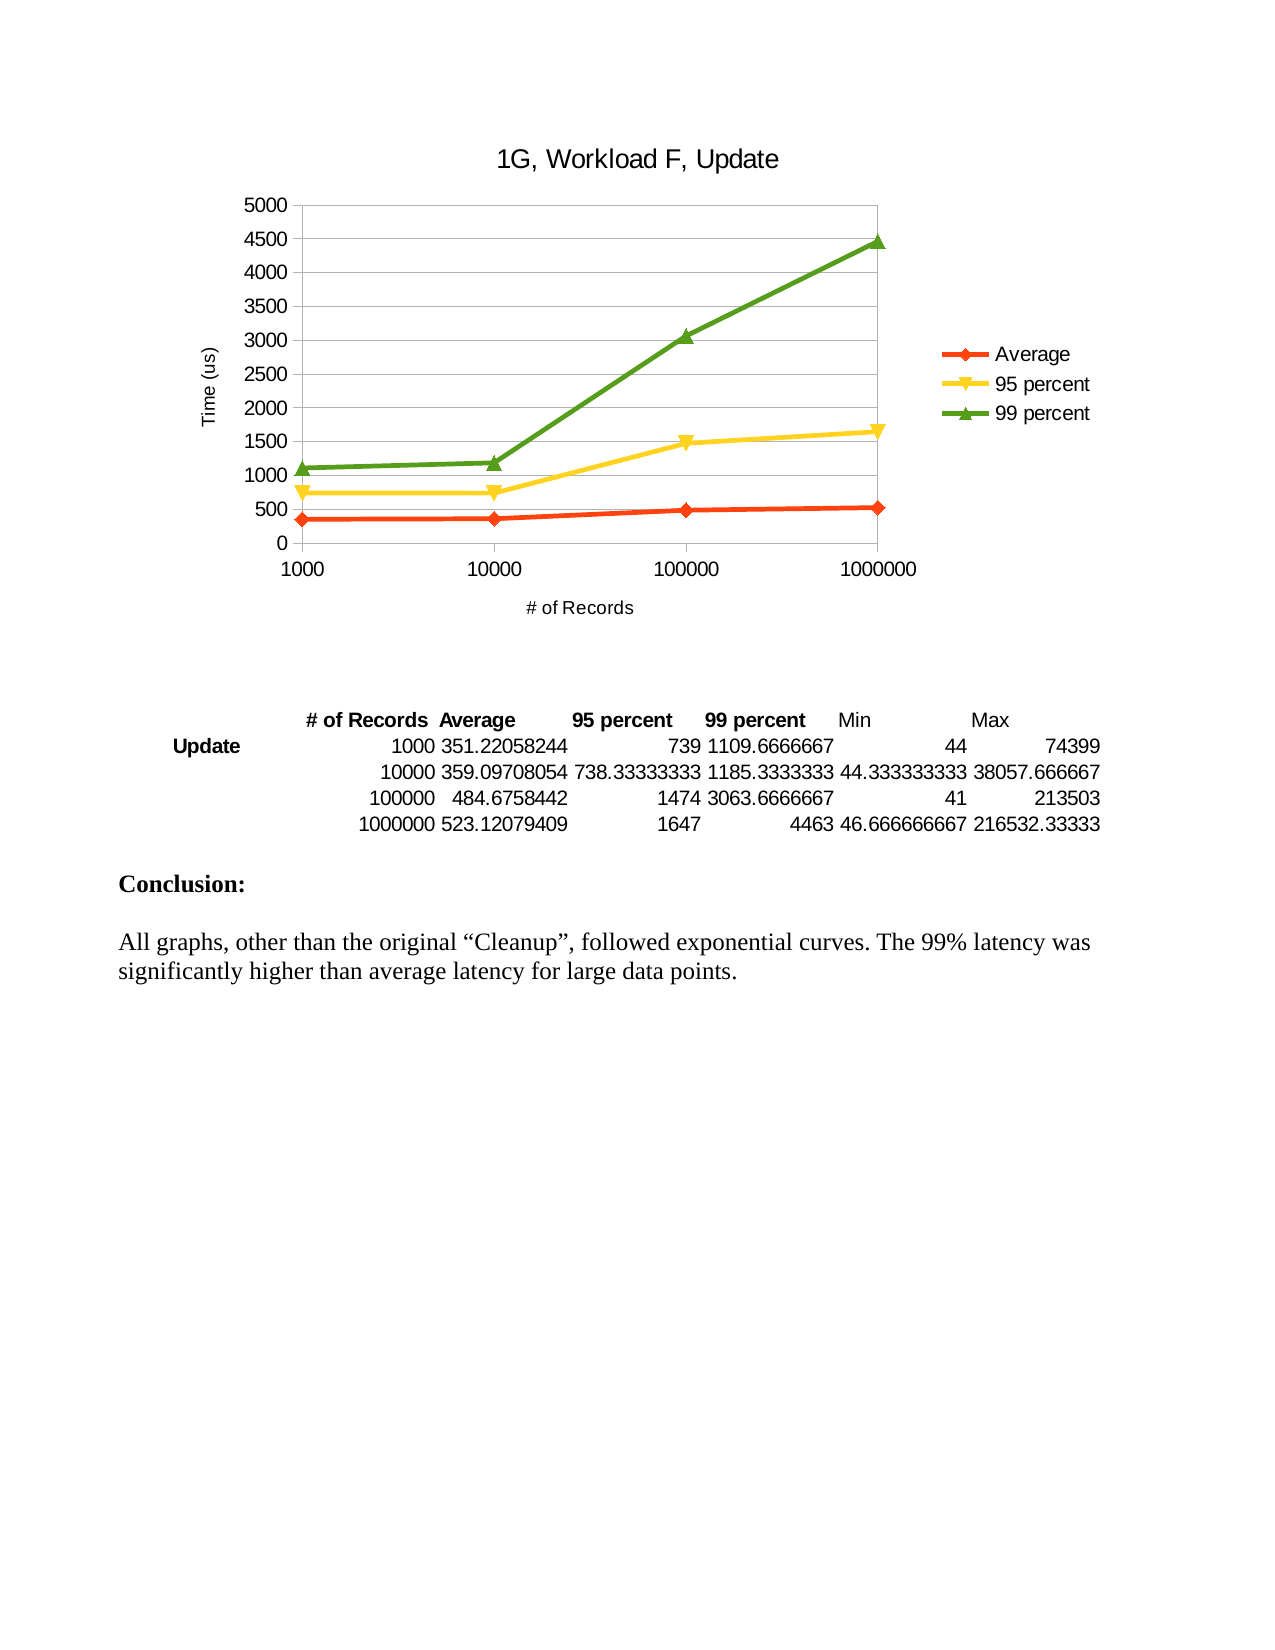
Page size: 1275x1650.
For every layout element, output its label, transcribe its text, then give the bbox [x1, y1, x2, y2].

text All graphs, other than the original “Cleanup”, followed exponential curves. The 99% latency was significantly higher than average latency for large data points. [118, 927, 1157, 984]
text Conclusion: [118, 869, 1157, 898]
